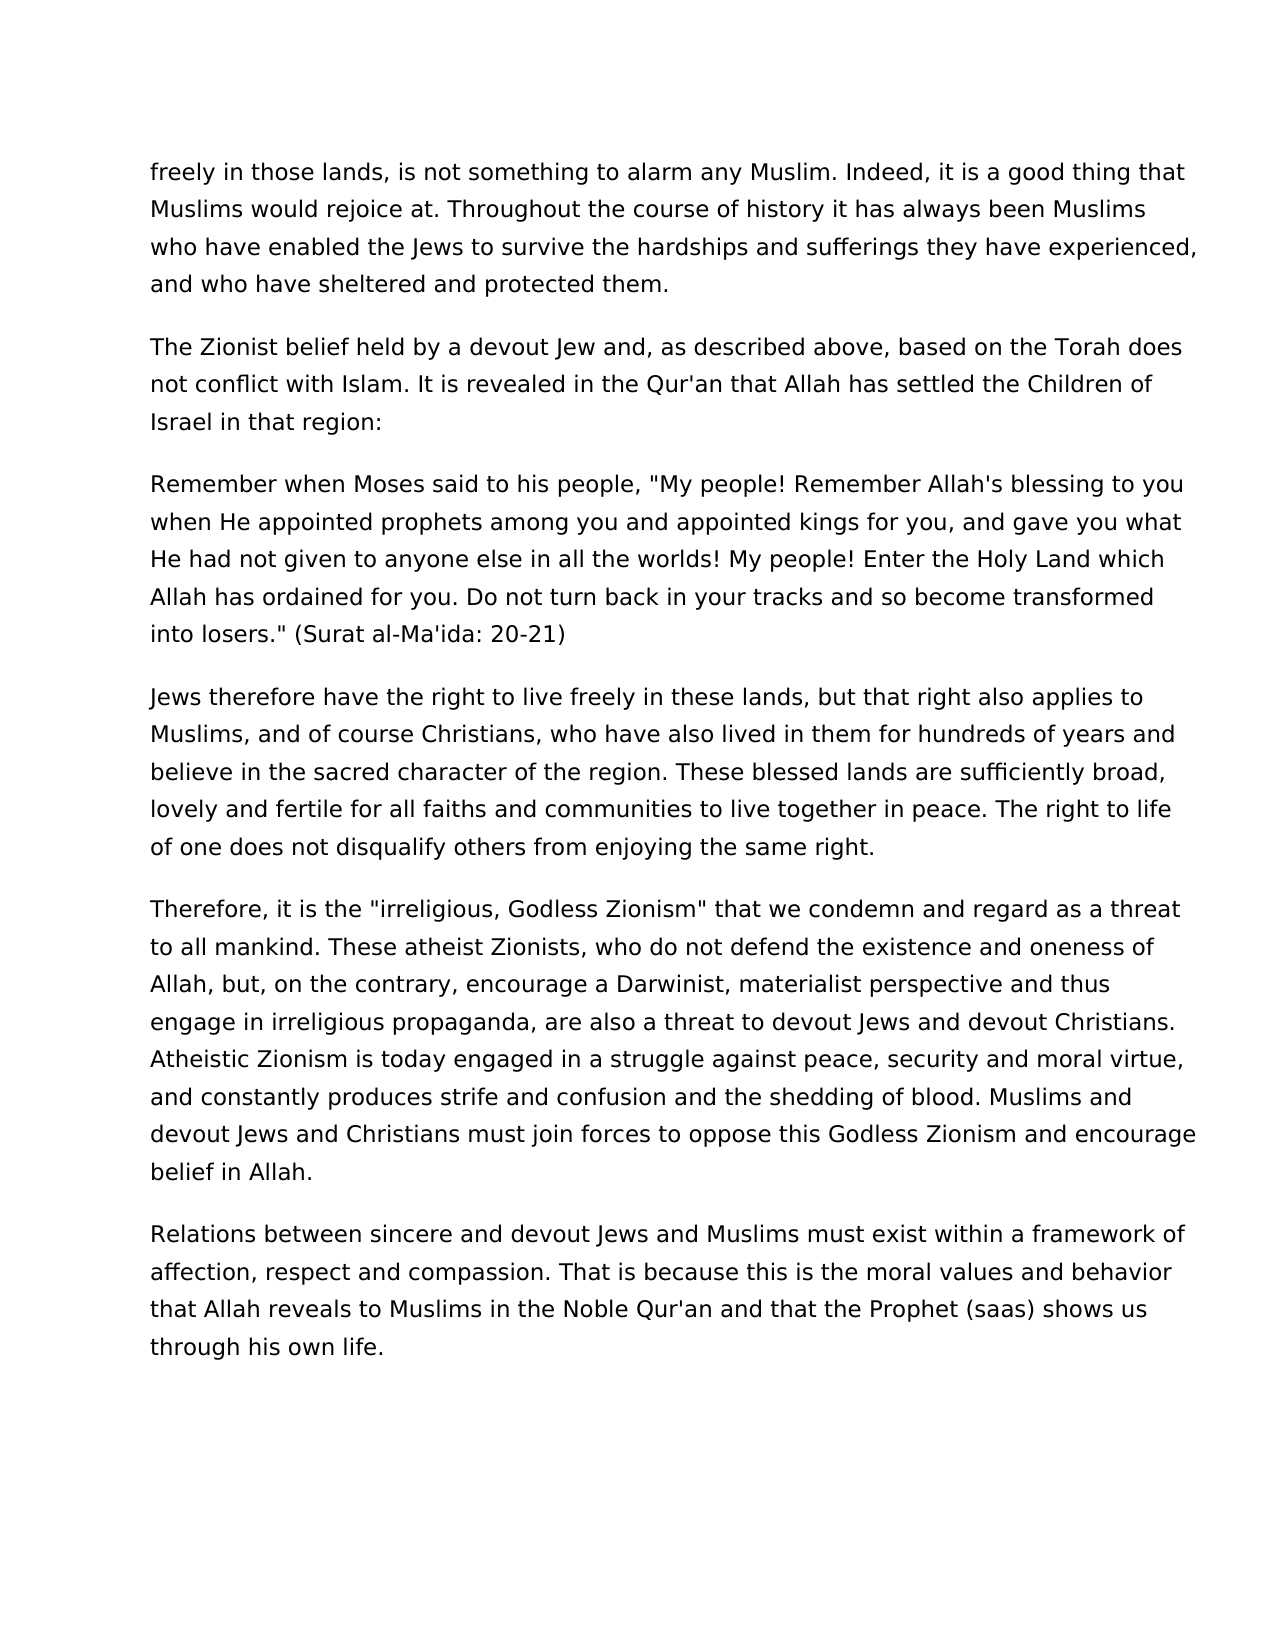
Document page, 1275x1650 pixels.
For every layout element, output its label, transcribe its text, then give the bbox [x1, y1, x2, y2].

text The Zionist belief held by a devout Jew and, as described above, based on the Torah does not conflict with Islam. It is revealed in the Qur'an that Allah has settled the Children of Israel in that region: [150, 325, 1200, 437]
text freely in those lands, is not something to alarm any Muslim. Indeed, it is a good thing that Muslims would rejoice at. Throughout the course of history it has always been Muslims who have enabled the Jews to survive the hardships and sufferings they have experienced, and who have sheltered and protected them. [150, 150, 1200, 300]
text Jews therefore have the right to live freely in these lands, but that right also applies to Muslims, and of course Christians, who have also lived in them for hundreds of years and believe in the sacred character of the region. These blessed lands are sufficiently broad, lovely and fertile for all faiths and communities to live together in peace. The right to life of one does not disqualify others from enjoying the same right. [150, 675, 1200, 862]
text Remember when Moses said to his people, "My people! Remember Allah's blessing to you when He appointed prophets among you and appointed kings for you, and gave you what He had not given to anyone else in all the worlds! My people! Enter the Holy Land which Allah has ordained for you. Do not turn back in your tracks and so become transformed into losers." (Surat al-Ma'ida: 20-21) [150, 462, 1200, 650]
text Therefore, it is the "irreligious, Godless Zionism" that we condemn and regard as a threat to all mankind. These atheist Zionists, who do not defend the existence and oneness of Allah, but, on the contrary, encourage a Darwinist, materialist perspective and thus engage in irreligious propaganda, are also a threat to devout Jews and devout Christians. Atheistic Zionism is today engaged in a struggle against peace, security and moral virtue, and constantly produces strife and confusion and the shedding of blood. Muslims and devout Jews and Christians must join forces to oppose this Godless Zionism and encourage belief in Allah. [150, 887, 1200, 1187]
text Relations between sincere and devout Jews and Muslims must exist within a framework of affection, respect and compassion. That is because this is the moral values and behavior that Allah reveals to Muslims in the Noble Qur'an and that the Prophet (saas) shows us through his own life. [150, 1212, 1200, 1362]
